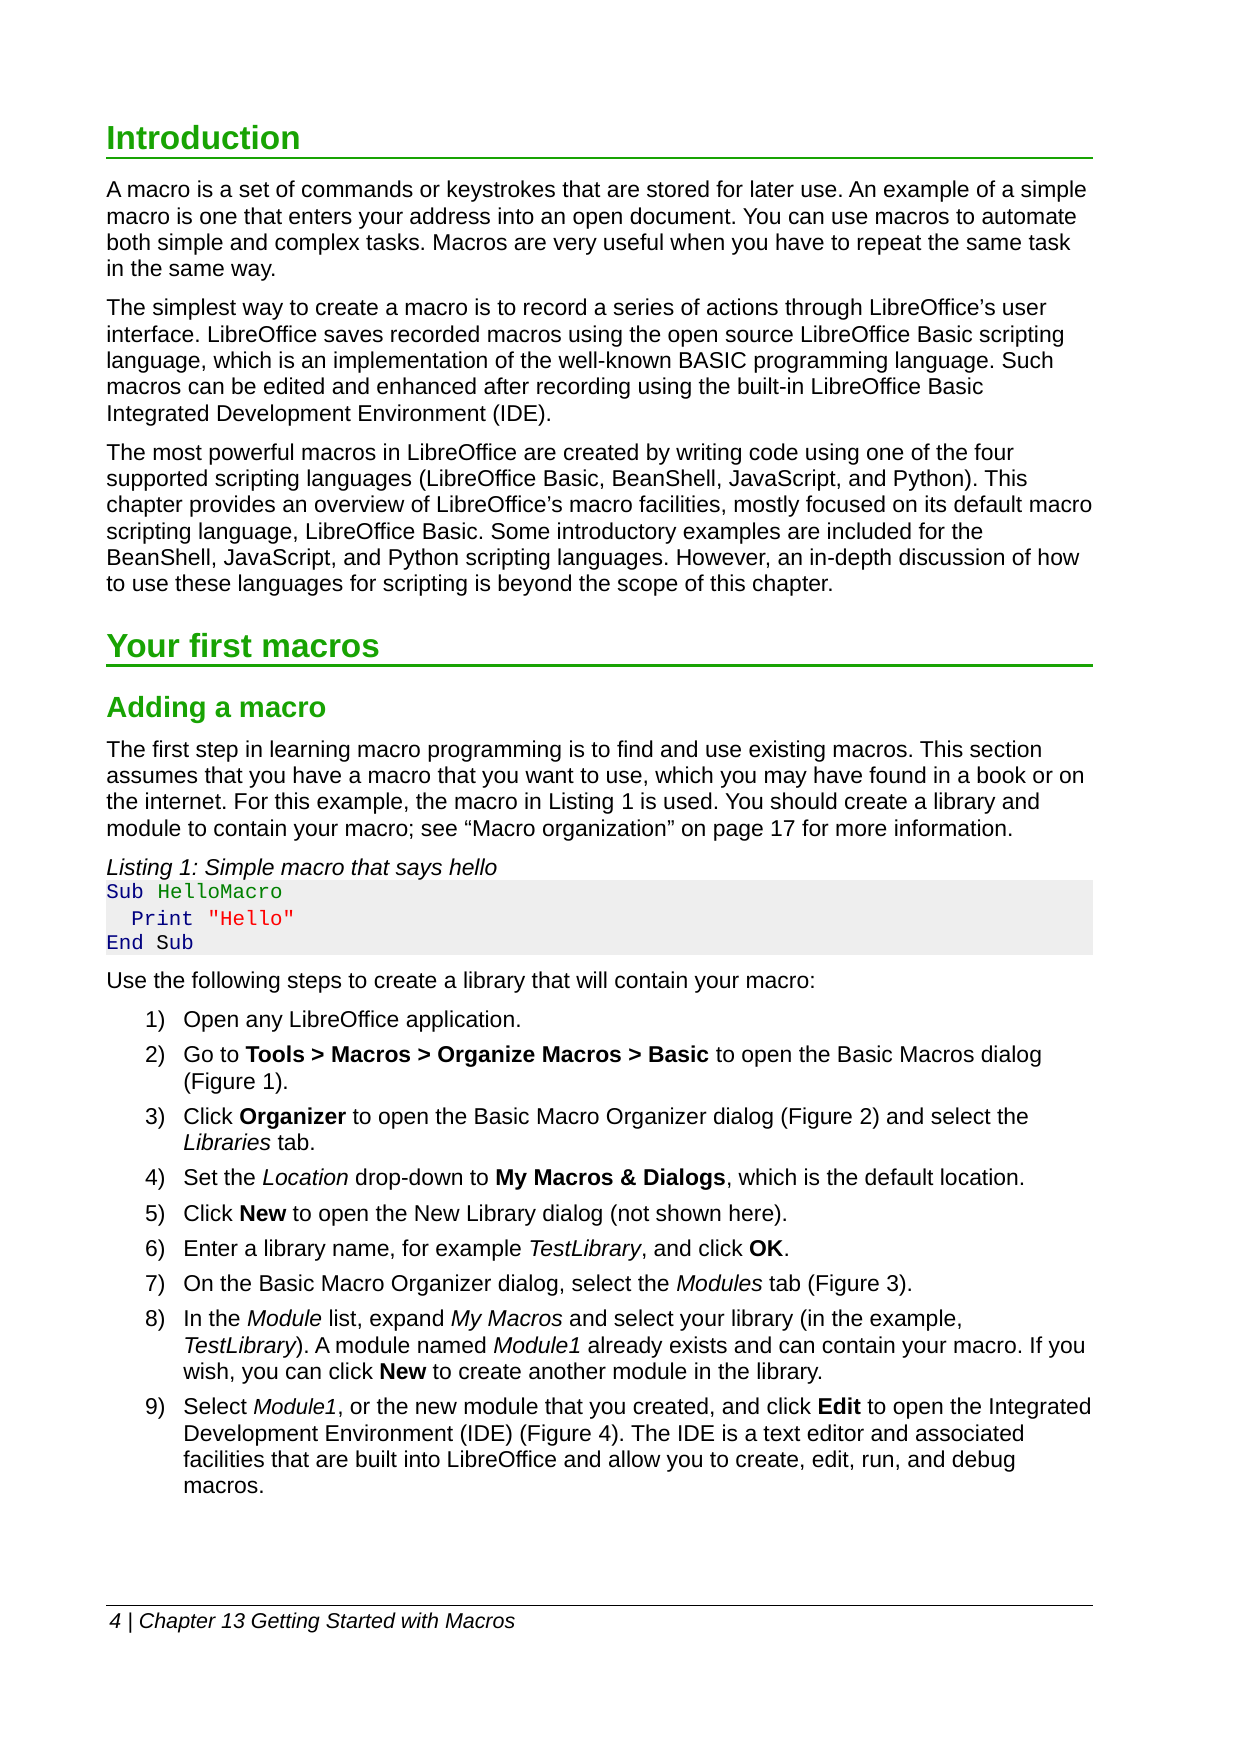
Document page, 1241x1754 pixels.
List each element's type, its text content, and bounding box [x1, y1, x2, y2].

list Go to Tools > Macros > Organize Macros > Basic to open the Basic Macros dialog (Figure 1). [165, 1041, 1093, 1094]
list Select Module1, or the new module that you created, and click Edit to open the Integrated Development Environment (IDE) (Figure 4). The IDE is a text editor and associated facilities that are built into LibreOffice and allow you to create, edit, run, and debug macros. [165, 1393, 1093, 1498]
list Open any LibreOffice application. [165, 1006, 1093, 1032]
text Sub HelloMacro [106, 880, 1093, 906]
subtitle Adding a macro [106, 690, 1093, 724]
list Enter a library name, for example TestLibrary, and click OK. [165, 1235, 1093, 1261]
list Click New to open the New Library dialog (not shown here). [165, 1199, 1093, 1226]
text A macro is a set of commands or keystrokes that are stored for later use. An example of a simple macro is one that enters your address into an open document. You can use macros to automate both simple and complex tasks. Macros are very useful when you have to repeat the same task in the same way. [106, 176, 1093, 282]
list Click Organizer to open the Basic Macro Organizer dialog (Figure 2) and select the Libraries tab. [165, 1103, 1093, 1156]
text Print "Hello" [106, 906, 1093, 932]
subtitle Introduction [106, 118, 1093, 157]
list Use the following steps to create a library that will contain your macro: [106, 967, 1093, 993]
text The most powerful macros in LibreOffice are created by writing code using one of the four supported scripting languages (LibreOffice Basic, BeanShell, JavaScript, and Python). This chapter provides an overview of LibreOffice’s macro facilities, mostly focused on its default macro scripting language, LibreOffice Basic. Some introductory examples are included for the BeanShell, JavaScript, and Python scripting languages. However, an in-depth discussion of how to use these languages for scripting is beyond the scope of this chapter. [106, 438, 1093, 597]
text End Sub [106, 932, 1093, 955]
text Listing 1: Simple macro that says hello [106, 853, 1093, 880]
list In the Module list, expand My Macros and select your library (in the example, TestLibrary). A module named Module1 already exists and can contain your macro. If you wish, you can click New to create another module in the library. [165, 1305, 1093, 1384]
list On the Basic Macro Organizer dialog, select the Modules tab (Figure 3). [165, 1270, 1093, 1296]
text The first step in learning macro programming is to find and use existing macros. This section assumes that you have a macro that you want to use, which you may have found in a book or on the internet. For this example, the macro in Listing 1 is used. You should create a library and module to contain your macro; see “Macro organization” on page 17 for more information. [106, 736, 1093, 841]
list Set the Location drop-down to My Macros & Dialogs, which is the default location. [165, 1164, 1093, 1191]
subtitle Your first macros [106, 626, 1093, 664]
text The simplest way to create a macro is to record a series of actions through LibreOffice’s user interface. LibreOffice saves recorded macros using the open source LibreOffice Basic scripting language, which is an implementation of the well-known BASIC programming language. Such macros can be edited and enhanced after recording using the built-in LibreOffice Basic Integrated Development Environment (IDE). [106, 294, 1093, 426]
